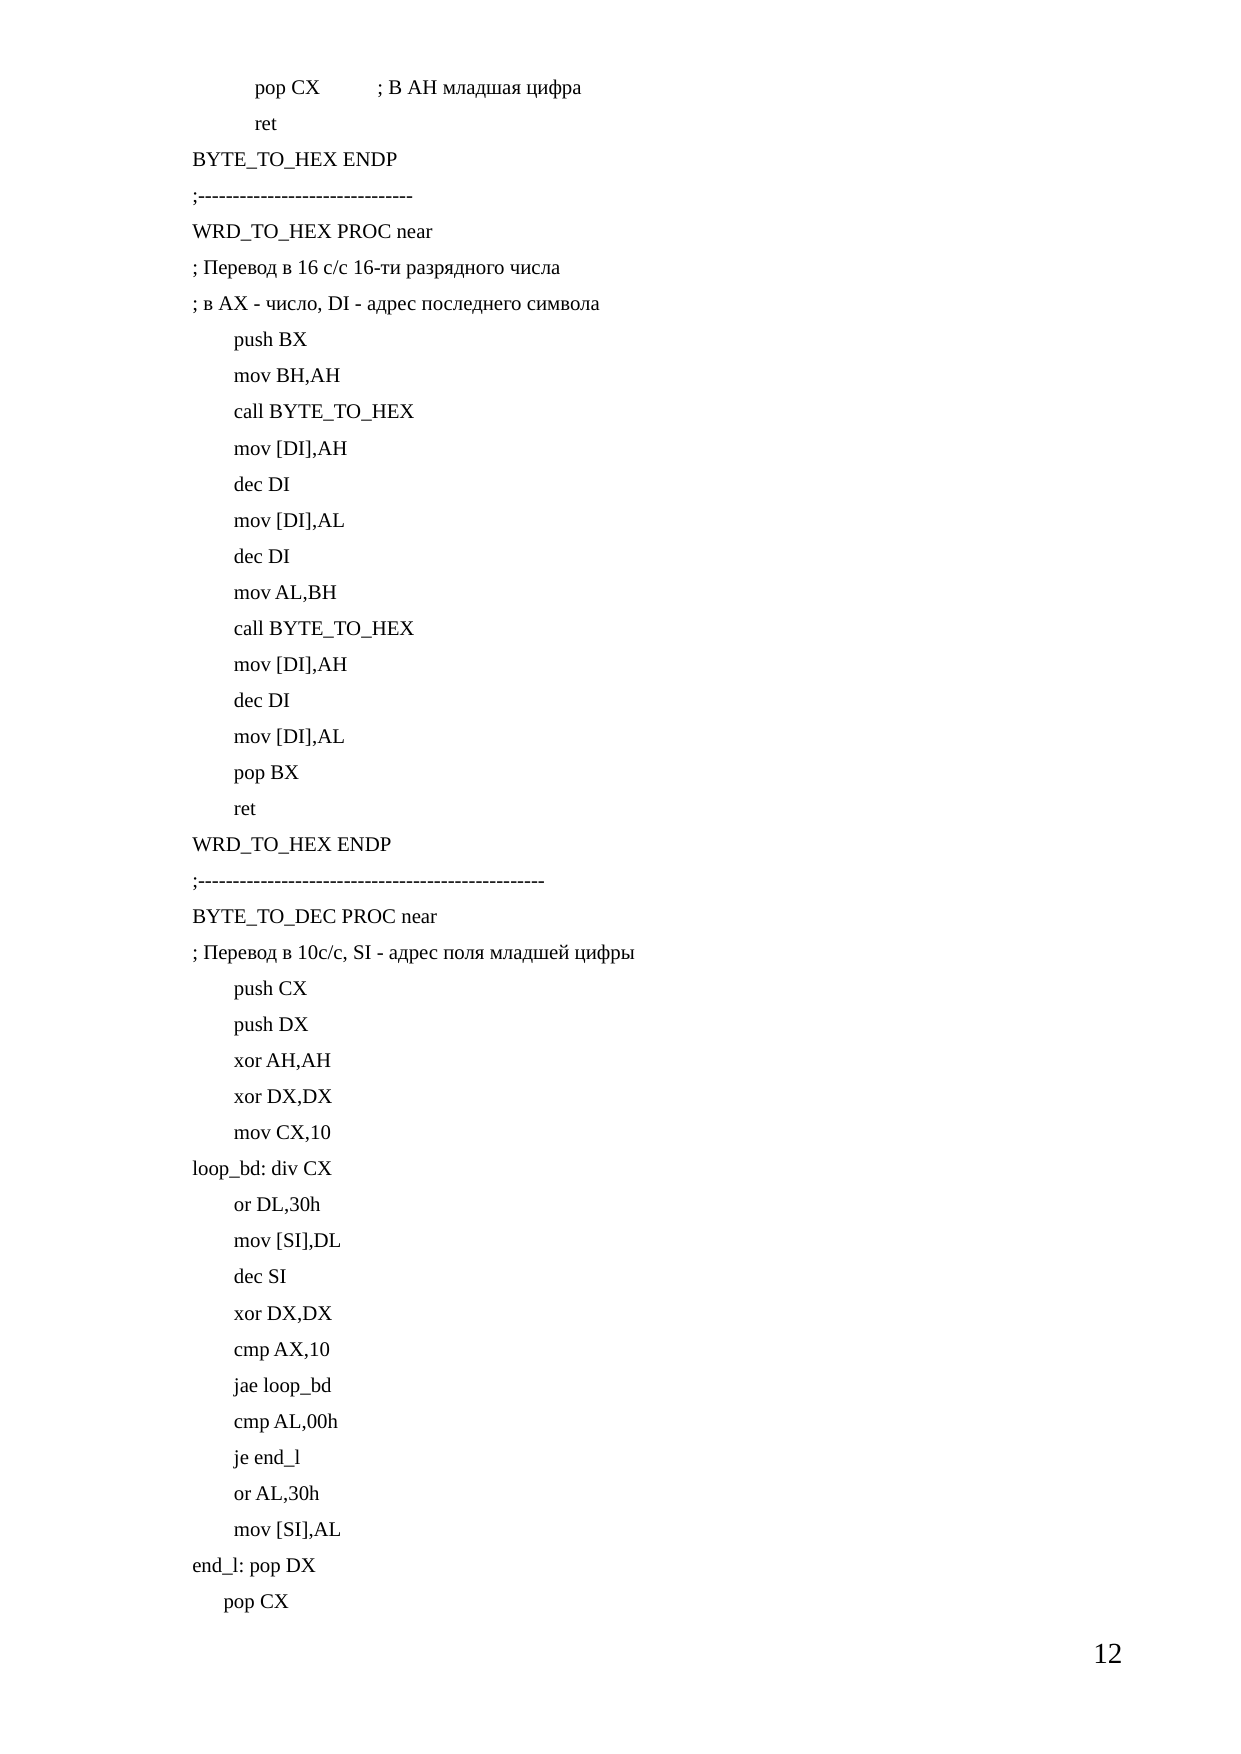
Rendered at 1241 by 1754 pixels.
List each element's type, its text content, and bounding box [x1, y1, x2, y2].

text dec SI [118, 1264, 1122, 1288]
text BYTE_TO_HEX ENDP [118, 147, 1122, 171]
text WRD_TO_HEX ENDP [118, 832, 1122, 856]
text ; Перевод в 16 с/с 16-ти разрядного числа [118, 255, 1122, 279]
text ; в AX - число, DI - адрес последнего символа [118, 291, 1122, 315]
text loop_bd: div CX [118, 1156, 1122, 1180]
text cmp AL,00h [118, 1408, 1122, 1433]
text mov [SI],AL [118, 1517, 1122, 1541]
text mov [DI],AH [118, 652, 1122, 676]
text xor DX,DX [118, 1300, 1122, 1324]
text WRD_TO_HEX PROC near [118, 219, 1122, 243]
text push DX [118, 1012, 1122, 1036]
text push CX [118, 976, 1122, 1000]
text end_l: pop DX [118, 1553, 1122, 1577]
text call BYTE_TO_HEX [118, 616, 1122, 640]
text pop CX [118, 1589, 1122, 1613]
text mov CX,10 [118, 1120, 1122, 1144]
text ;-------------------------------------------------- [118, 868, 1122, 892]
text BYTE_TO_DEC PROC near [118, 904, 1122, 928]
text dec DI [118, 688, 1122, 712]
text ;------------------------------- [118, 183, 1122, 207]
text mov [DI],AL [118, 724, 1122, 748]
text cmp AX,10 [118, 1336, 1122, 1361]
text mov [DI],AL [118, 507, 1122, 532]
text or DL,30h [118, 1192, 1122, 1216]
text push BX [118, 327, 1122, 351]
text pop BX [118, 760, 1122, 784]
text mov AL,BH [118, 579, 1122, 604]
text xor DX,DX [118, 1084, 1122, 1108]
text ret [118, 796, 1122, 820]
text jae loop_bd [118, 1372, 1122, 1397]
text mov [SI],DL [118, 1228, 1122, 1252]
text mov BH,AH [118, 363, 1122, 387]
text call BYTE_TO_HEX [118, 399, 1122, 423]
text mov [DI],AH [118, 435, 1122, 459]
text xor AH,AH [118, 1048, 1122, 1072]
text or AL,30h [118, 1481, 1122, 1505]
text dec DI [118, 543, 1122, 568]
text ; Перевод в 10с/с, SI - адрес поля младшей цифры [118, 940, 1122, 964]
text pop CX ; В AH младшая цифра [118, 75, 1122, 99]
text ret [118, 111, 1122, 135]
text dec DI [118, 471, 1122, 496]
text je end_l [118, 1444, 1122, 1469]
